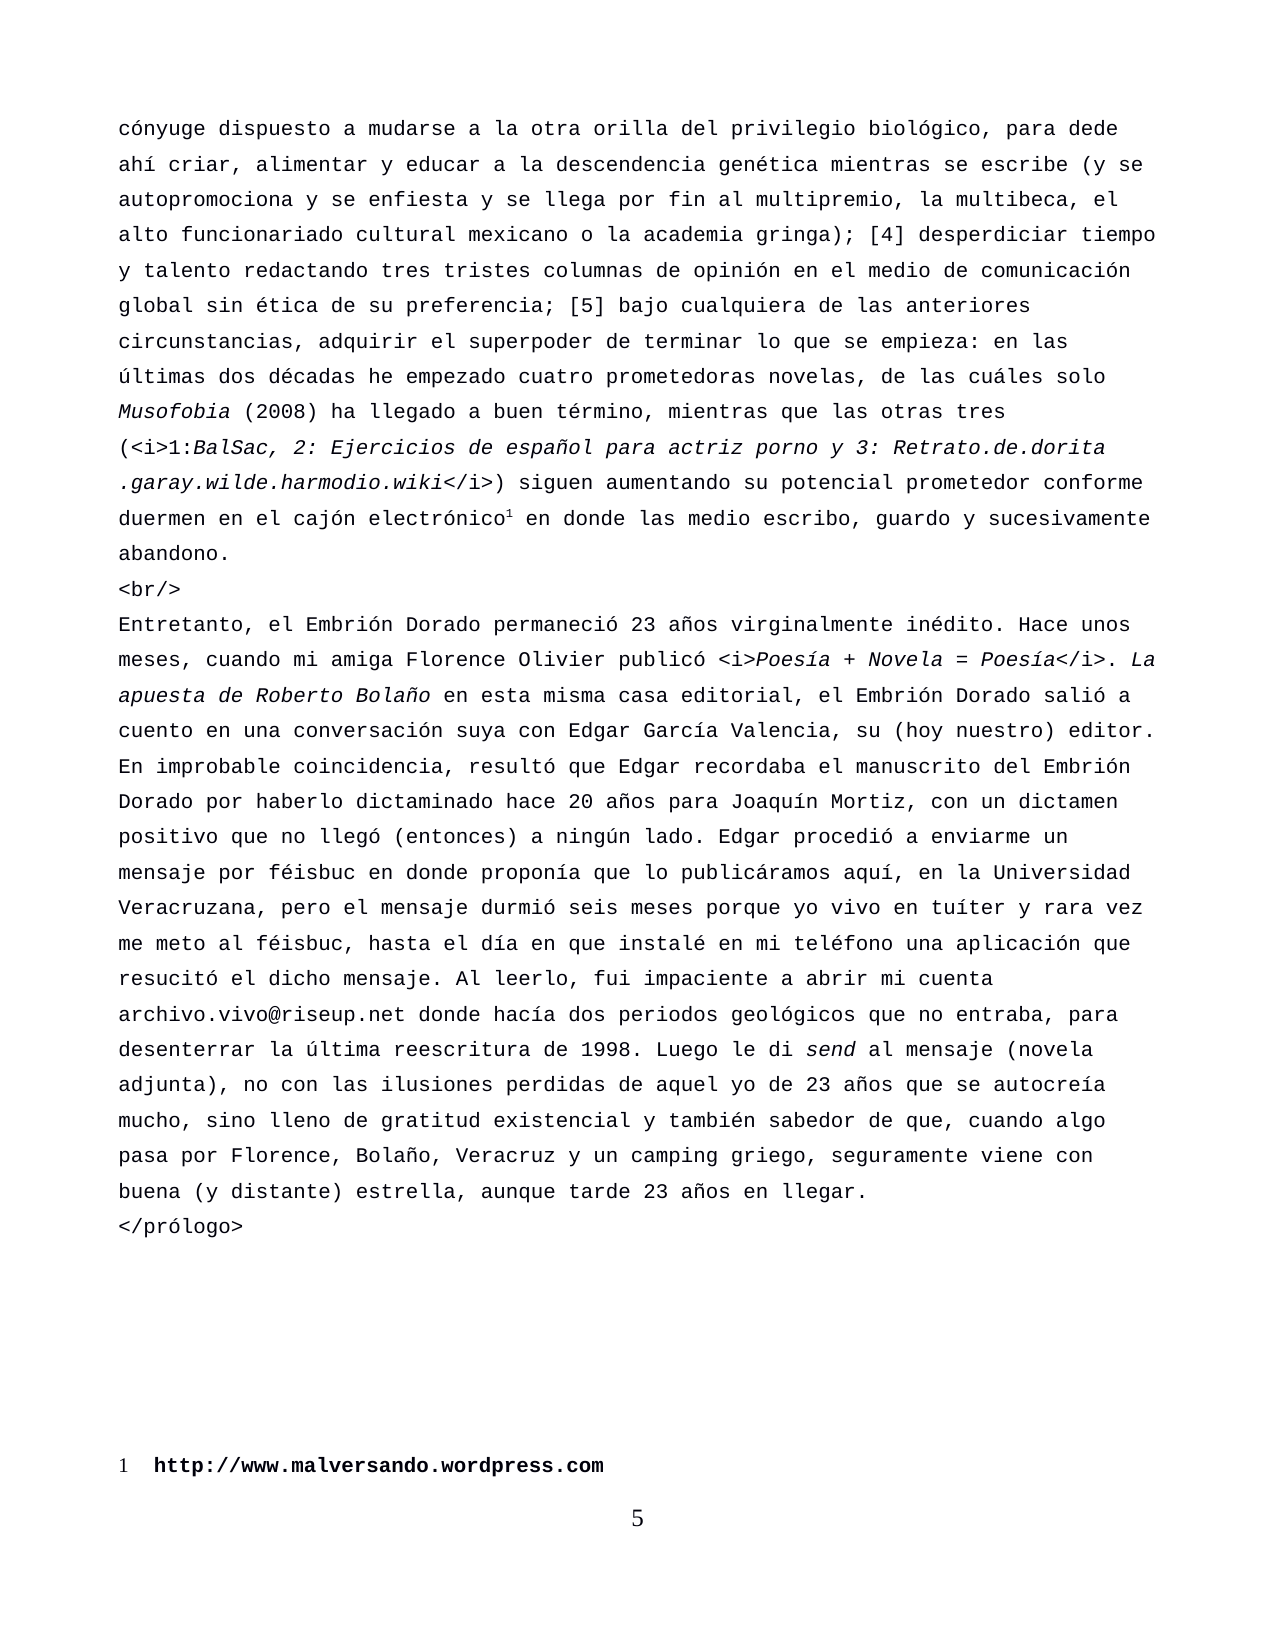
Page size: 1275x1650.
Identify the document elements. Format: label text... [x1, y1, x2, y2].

text Entretanto, el Embrión Dorado permaneció 23 años virginalmente inédito. Hace unos meses, cuando mi amiga Florence Olivier publicó <i>Poesía + Novela = Poesía</i>. La apuesta de Roberto Bolaño en esta misma casa editorial, el Embrión Dorado salió a cuento en una conversación suya con Edgar García Valencia, su (hoy nuestro) editor. En improbable coincidencia, resultó que Edgar recordaba el manuscrito del Embrión Dorado por haberlo dictaminado hace 20 años para Joaquín Mortiz, con un dictamen positivo que no llegó (entonces) a ningún lado. Edgar procedió a enviarme un mensaje por féisbuc en donde proponía que lo publicáramos aquí, en la Universidad Veracruzana, pero el mensaje durmió seis meses porque yo vivo en tuíter y rara vez me meto al féisbuc, hasta el día en que instalé en mi teléfono una aplicación que resucitó el dicho mensaje. Al leerlo, fui impaciente a abrir mi cuenta archivo.vivo@riseup.net donde hacía dos periodos geológicos que no entraba, para desenterrar la última reescritura de 1998. Luego le di send al mensaje (novela adjunta), no con las ilusiones perdidas de aquel yo de 23 años que se autocreía mucho, sino lleno de gratitud existencial y también sabedor de que, cuando algo pasa por Florence, Bolaño, Veracruz y un camping griego, seguramente viene con buena (y distante) estrella, aunque tarde 23 años en llegar. [118, 614, 1157, 1204]
text <br/> [118, 578, 1157, 602]
text </prólogo> [118, 1216, 1157, 1240]
text cónyuge dispuesto a mudarse a la otra orilla del privilegio biológico, para dede ahí criar, alimentar y educar a la descendencia genética mientras se escribe (y se autopromociona y se enfiesta y se llega por fin al multipremio, la multibeca, el alto funcionariado cultural mexicano o la academia gringa); [4] desperdiciar tiempo y talento redactando tres tristes columnas de opinión en el medio de comunicación global sin ética de su preferencia; [5] bajo cualquiera de las anteriores circunstancias, adquirir el superpoder de terminar lo que se empieza: en las últimas dos décadas he empezado cuatro prometedoras novelas, de las cuáles solo Musofobia (2008) ha llegado a buen término, mientras que las otras tres (<i>1:BalSac, 2: Ejercicios de español para actriz porno y 3: Retrato.de.dorita [118, 118, 1157, 461]
text http://www.malversando.wordpress.com [118, 1453, 1157, 1479]
text .garay.wilde.harmodio.wiki</i>) siguen aumentando su potencial prometedor conforme duermen en el cajón electrónico en donde las medio escribo, guardo y sucesivamente abandono. [118, 472, 1157, 567]
